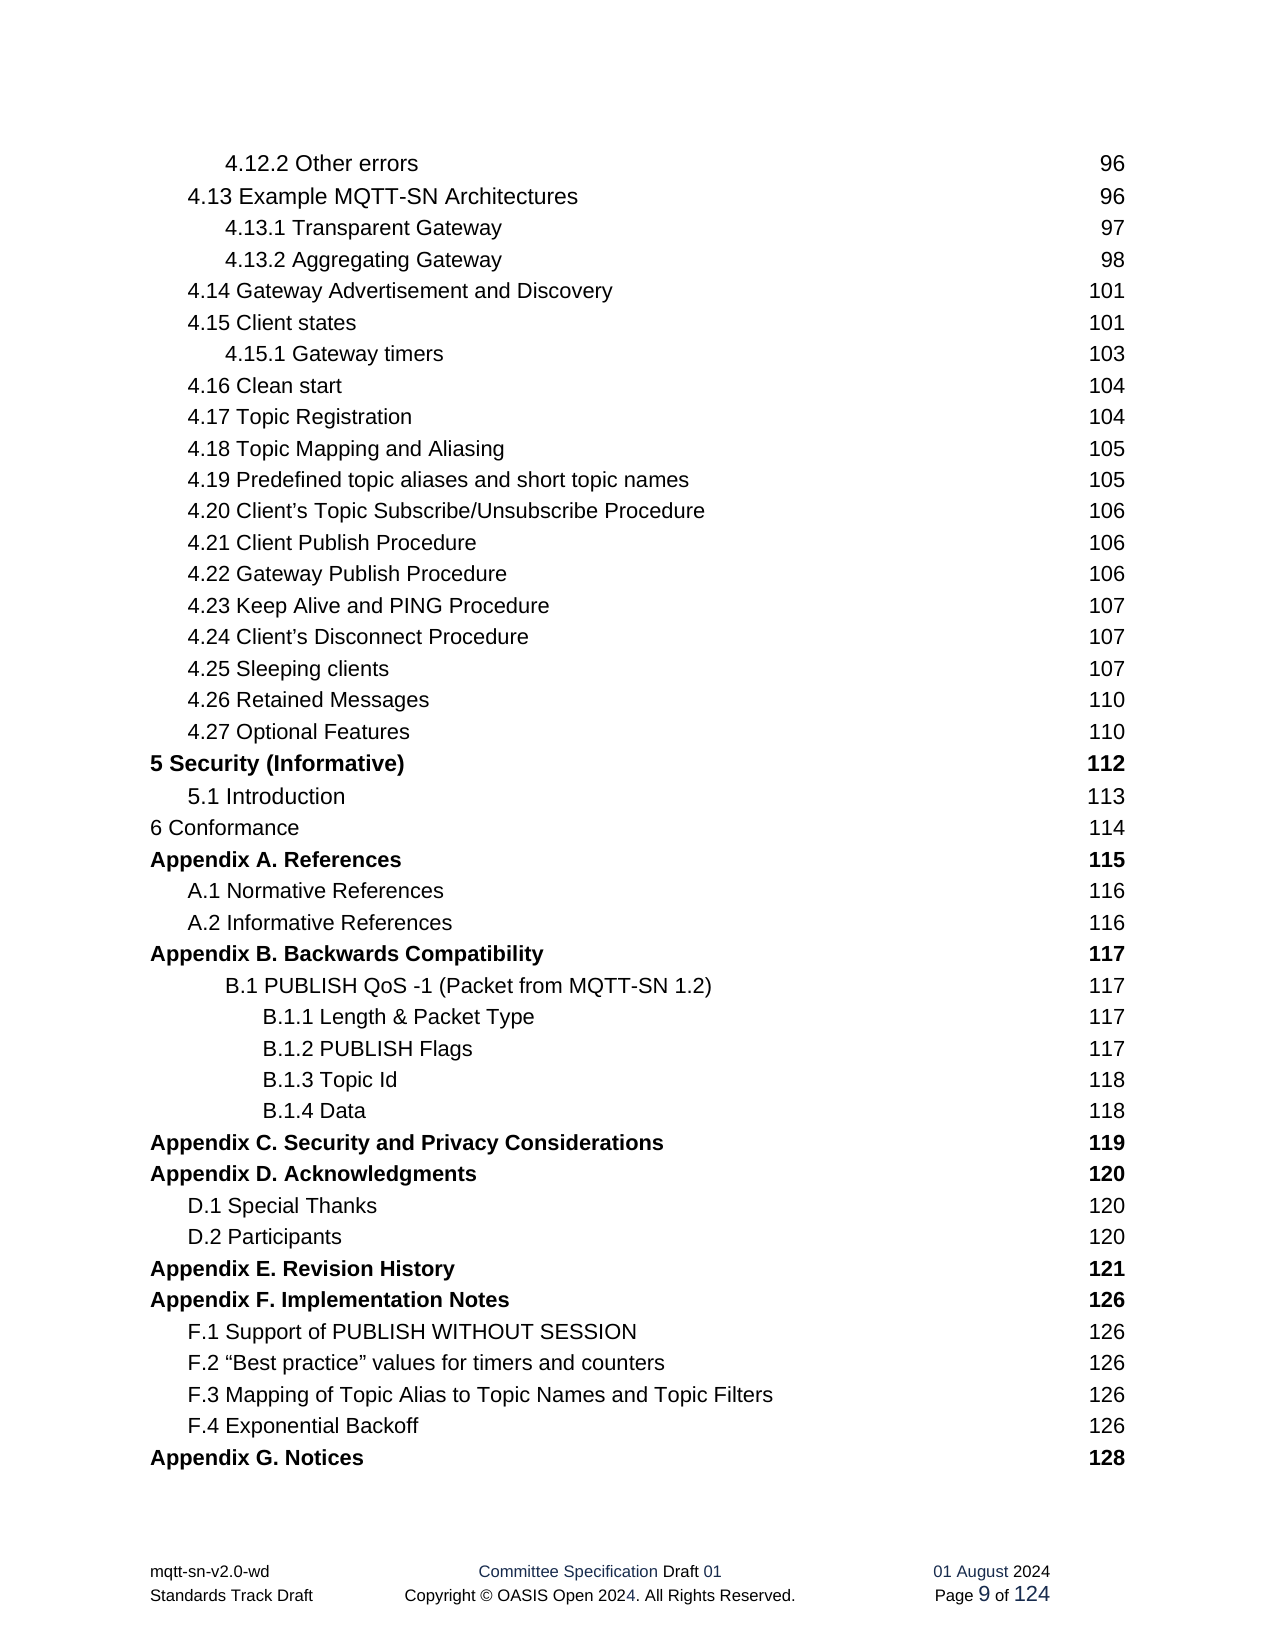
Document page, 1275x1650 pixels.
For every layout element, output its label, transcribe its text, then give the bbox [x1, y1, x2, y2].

text 5 Security (Informative) 112 [150, 750, 1125, 776]
text 4.15 Client states 101 [187, 309, 1125, 335]
text 4.19 Predefined topic aliases and short topic names 105 [187, 467, 1125, 492]
text 4.20 Client’s Topic Subscribe/Unsubscribe Procedure 106 [187, 498, 1125, 523]
text 4.22 Gateway Publish Procedure 106 [187, 561, 1125, 586]
text 4.16 Clean start 104 [187, 372, 1125, 398]
text 4.26 Retained Messages 110 [187, 687, 1125, 712]
text 4.21 Client Publish Procedure 106 [187, 530, 1125, 555]
text Appendix G. Notices 128 [150, 1444, 1125, 1469]
text 4.13.1 Transparent Gateway 97 [225, 215, 1125, 240]
text 4.13.2 Aggregating Gateway 98 [225, 247, 1125, 272]
text F.1 Support of PUBLISH WITHOUT SESSION 126 [187, 1318, 1125, 1344]
text 4.15.1 Gateway timers 103 [225, 341, 1125, 366]
text 4.18 Topic Mapping and Aliasing 105 [187, 435, 1125, 461]
text Appendix D. Acknowledgments 120 [150, 1161, 1125, 1186]
text Appendix A. References 115 [150, 847, 1125, 872]
text B.1.1 Length & Packet Type 117 [262, 1004, 1125, 1029]
text D.1 Special Thanks 120 [187, 1193, 1125, 1218]
text Appendix E. Revision History 121 [150, 1256, 1125, 1281]
text A.2 Informative References 116 [187, 909, 1125, 935]
text 4.25 Sleeping clients 107 [187, 656, 1125, 681]
text 4.12.2 Other errors 96 [225, 150, 1125, 176]
text 4.14 Gateway Advertisement and Discovery 101 [187, 278, 1125, 303]
text F.3 Mapping of Topic Alias to Topic Names and Topic Filters 126 [187, 1381, 1125, 1407]
text Appendix C. Security and Privacy Considerations 119 [150, 1130, 1125, 1155]
text B.1.3 Topic Id 118 [262, 1067, 1125, 1092]
text B.1.4 Data 118 [262, 1098, 1125, 1123]
text B.1.2 PUBLISH Flags 117 [262, 1035, 1125, 1061]
text 6 Conformance 114 [150, 815, 1125, 840]
text 4.24 Client’s Disconnect Procedure 107 [187, 624, 1125, 649]
text 4.17 Topic Registration 104 [187, 404, 1125, 429]
text A.1 Normative References 116 [187, 878, 1125, 903]
text Appendix B. Backwards Compatibility 117 [150, 941, 1125, 966]
text 4.23 Keep Alive and PING Procedure 107 [187, 593, 1125, 618]
text F.4 Exponential Backoff 126 [187, 1413, 1125, 1438]
text 5.1 Introduction 113 [187, 783, 1125, 809]
text 4.13 Example MQTT-SN Architectures 96 [187, 183, 1125, 209]
text Appendix F. Implementation Notes 126 [150, 1287, 1125, 1312]
text D.2 Participants 120 [187, 1224, 1125, 1249]
text 4.27 Optional Features 110 [187, 718, 1125, 744]
text F.2 “Best practice” values for timers and counters 126 [187, 1350, 1125, 1375]
text B.1 PUBLISH QoS -1 (Packet from MQTT-SN 1.2) 117 [225, 972, 1125, 998]
